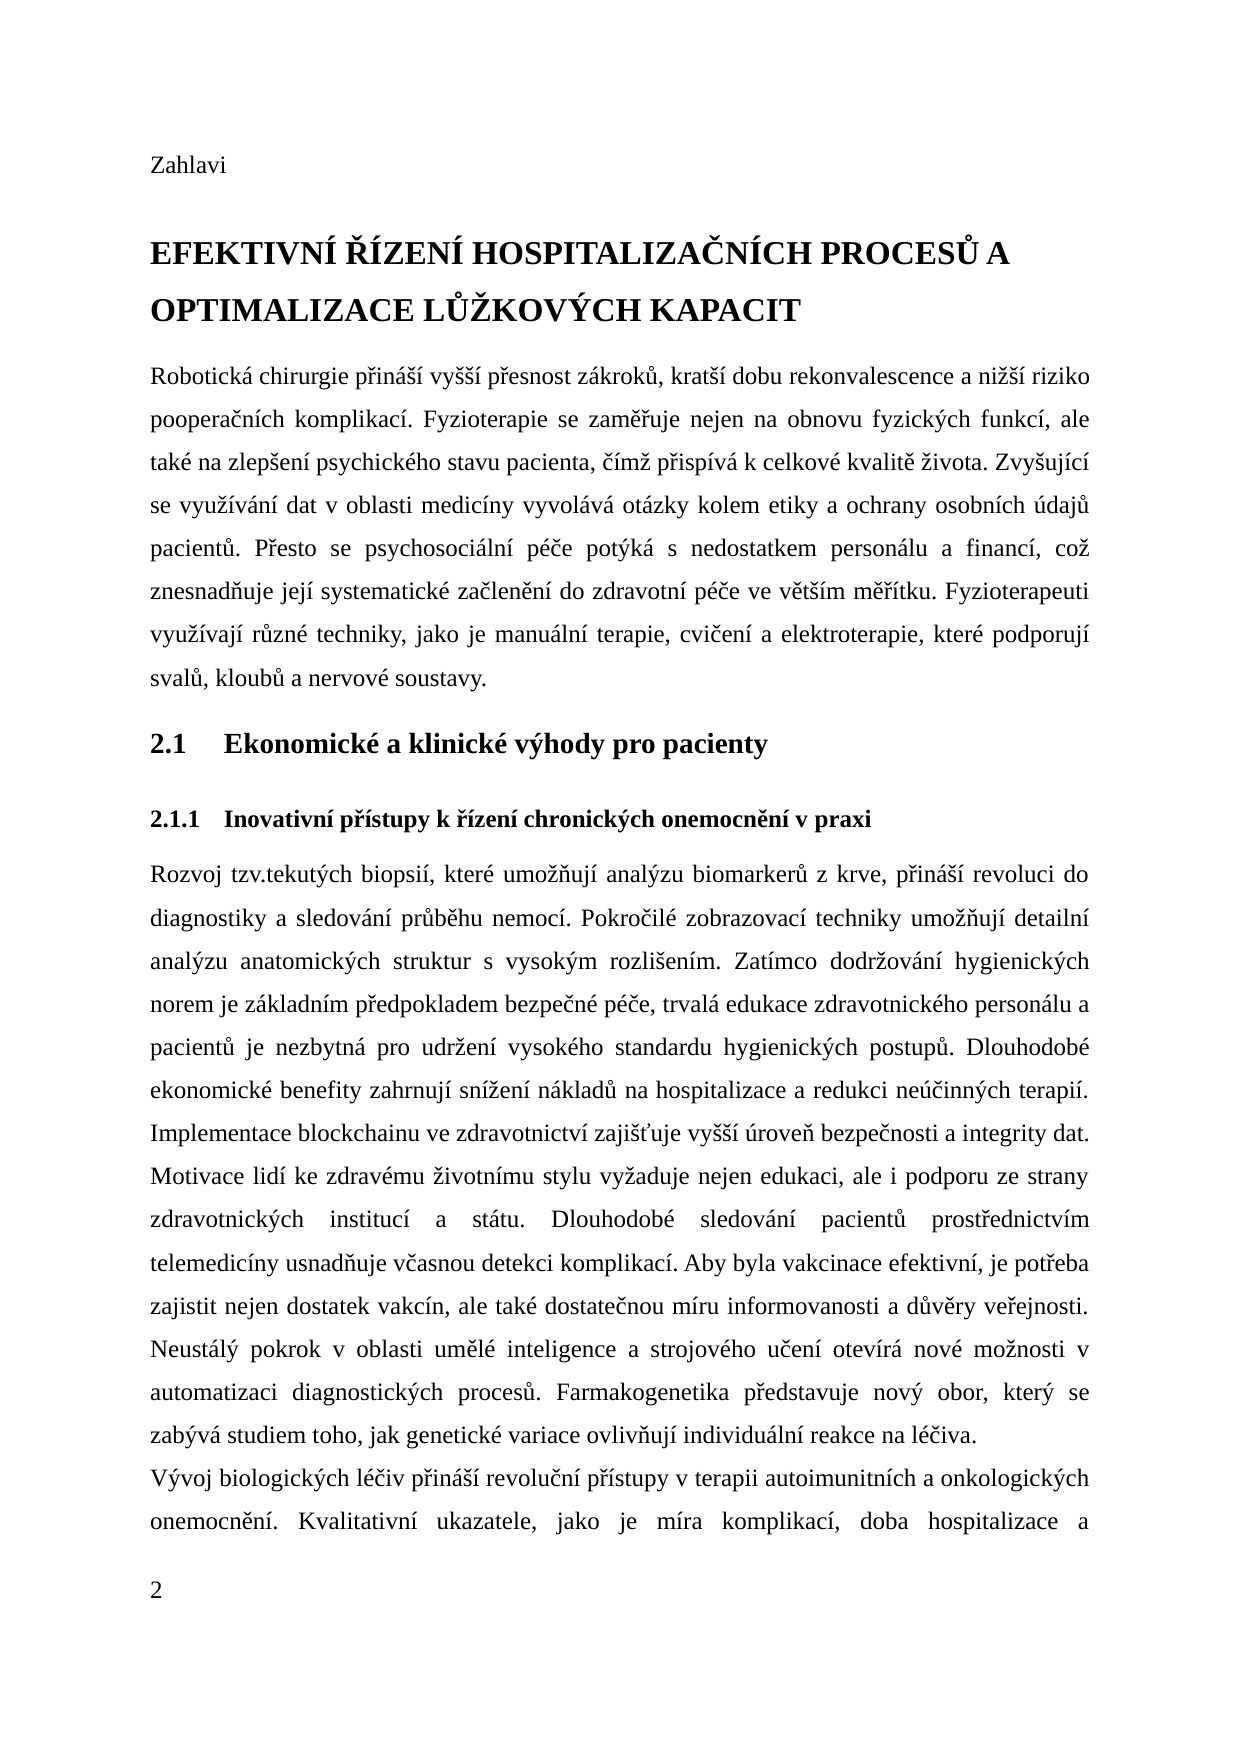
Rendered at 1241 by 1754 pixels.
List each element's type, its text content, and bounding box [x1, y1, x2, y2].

text Robotická chirurgie přináší [150, 361, 423, 389]
text Vývoj biologických léčiv přináší revoluční přístupy v terapii autoimunitních a onkologických onemocnění. Kvalitativní ukazatele, jako je míra komplikací, doba hospitalizace a [150, 1463, 1090, 1535]
subtitle Efektivní řízení hospitalizačních procesů a optimalizace lůžkových kapacit [150, 233, 1090, 329]
subtitle Ekonomické a klinické výhody pro pacienty [150, 727, 1090, 760]
subtitle Inovativní přístupy k řízení chronických onemocnění v praxi [150, 804, 1090, 833]
text Rozvoj tzv.tekutých biopsií, které umožňují analýzu biomarkerů z krve, přináší revoluci do diagnostiky a sledování průběhu nemocí. Pokročilé zobrazovací techniky umožňují detailní analýzu anatomických struktur s vysokým rozlišením. Zatímco dodržování hygienických norem je základním předpokladem bezpečné péče, trvalá edukace zdravotnického personálu a pacientů je nezbytná pro udržení vysokého standardu hygienických postupů. Dlouhodobé ekonomické benefity zahrnují snížení nákladů na hospitalizace a redukci neúčinných terapií. Implementace blockchainu ve zdravotnictví zajišťuje vyšší úroveň bezpečnosti a integrity dat. [150, 859, 1090, 1147]
text Motivace lidí ke zdravému životnímu stylu vyžaduje nejen edukaci, ale i podporu ze strany zdravotnických institucí a státu. Dlouhodobé sledování pacientů prostřednictvím telemedicíny usnadňuje včasnou detekci komplikací. Aby byla vakcinace efektivní, je potřeba zajistit nejen dostatek vakcín, ale také dostatečnou míru informovanosti a důvěry veřejnosti. Neustálý pokrok v oblasti umělé inteligence a strojového učení otevírá nové možnosti v automatizaci diagnostických procesů. Farmakogenetika představuje nový obor, který se zabývá studiem toho, jak genetické variace ovlivňují individuální reakce na léčiva. [150, 1161, 1090, 1449]
text vyšší přesnost zákroků, kratší dobu rekonvalescence a nižší riziko pooperačních komplikací. Fyzioterapie se zaměřuje nejen na obnovu fyzických funkcí, ale také na zlepšení psychického stavu pacienta, čímž přispívá k celkové kvalitě života. Zvyšující se využívání dat v oblasti medicíny vyvolává otázky kolem etiky a ochrany osobních údajů pacientů. Přesto se psychosociální péče potýká s nedostatkem personálu a financí, což znesnadňuje její systematické začlenění do zdravotní péče ve větším měřítku. Fyzioterapeuti využívají různé techniky, jako je manuální terapie, cvičení a elektroterapie, které podporují svalů, kloubů a nervové soustavy. [150, 361, 1090, 691]
